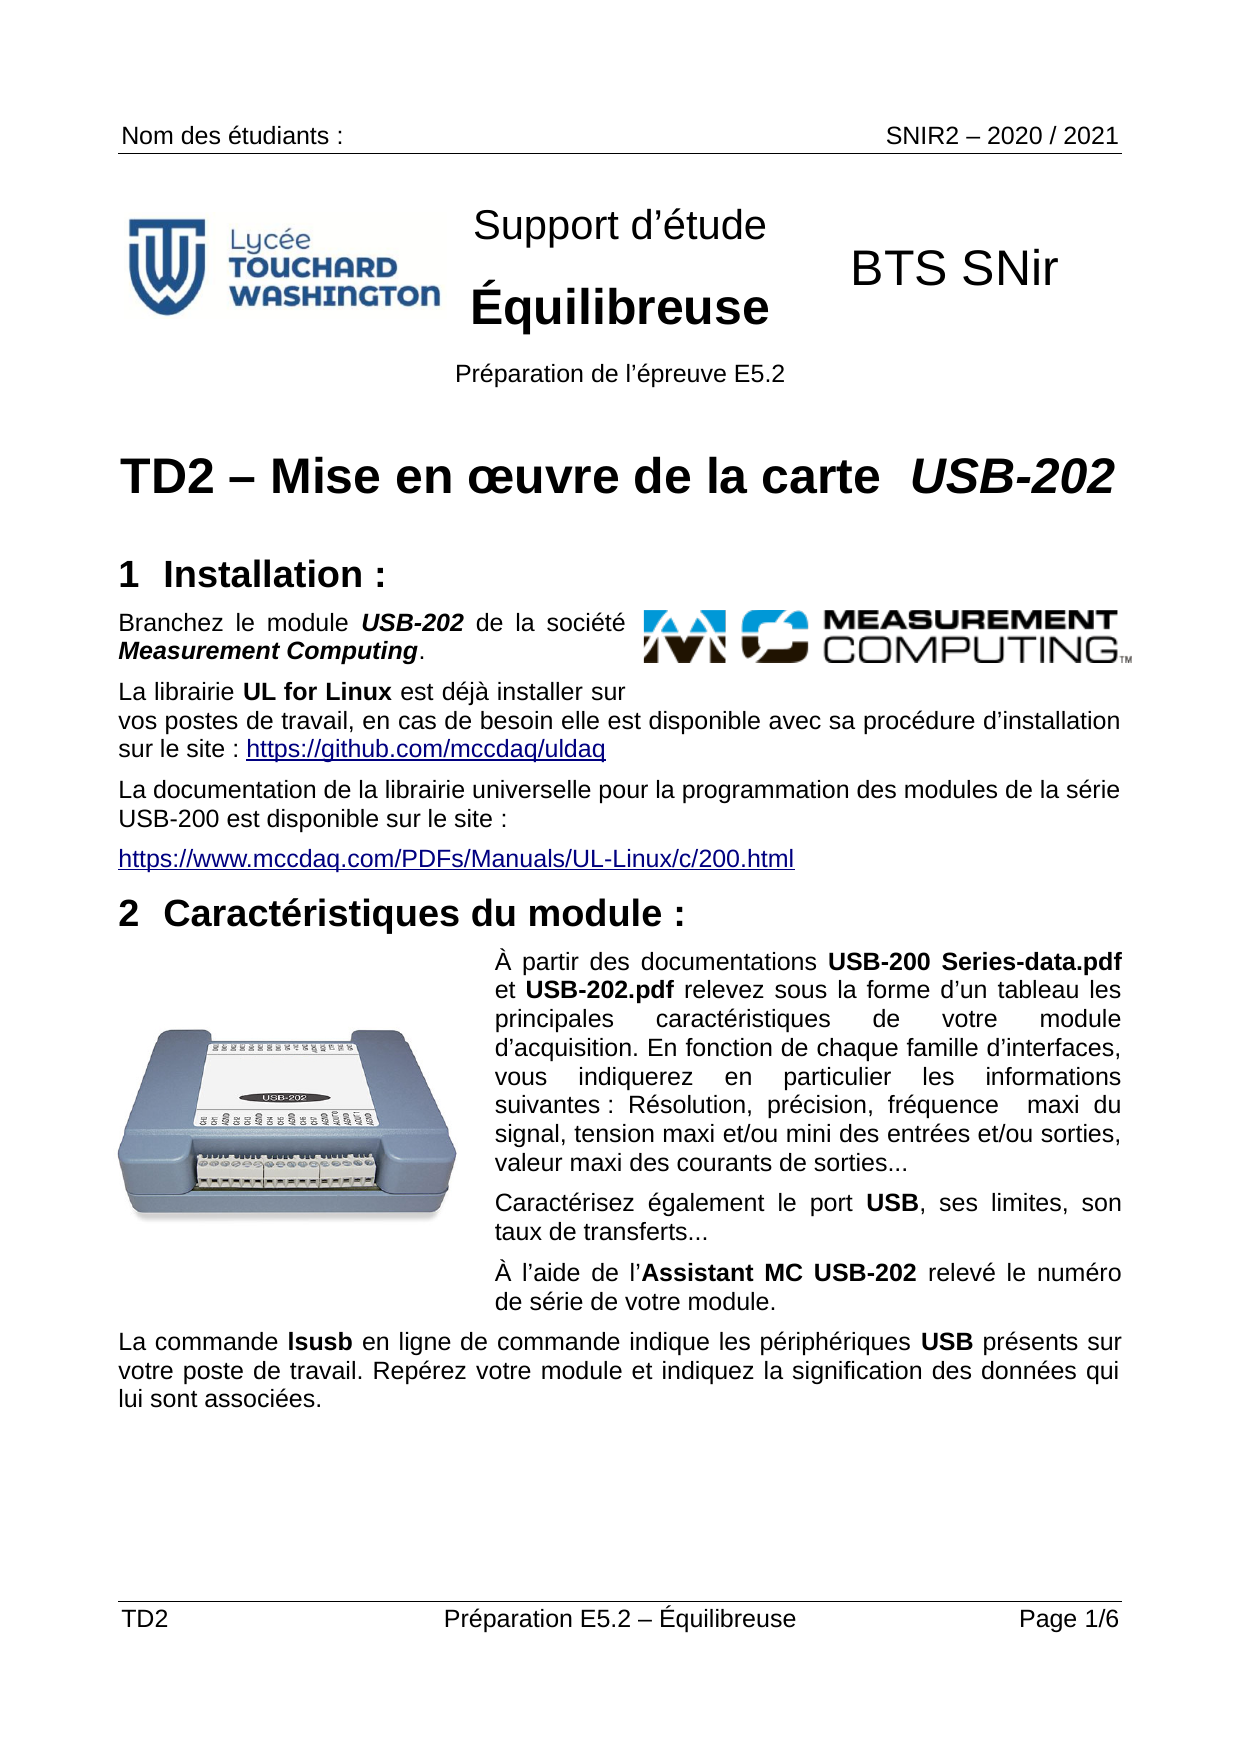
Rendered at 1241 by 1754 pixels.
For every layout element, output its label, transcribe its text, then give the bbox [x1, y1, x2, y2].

text La documentation de la librairie universelle pour la programmation des modules de la série USB-200 est disponible sur le site : [118, 775, 1122, 832]
text La librairie UL for Linux est déjà installer sur vos postes de travail, en cas de besoin elle est disponible avec sa procédure d’installation sur le site : https://github.com/mccdaq/uldaq [118, 677, 1122, 763]
picture [123, 212, 447, 319]
text À partir des documentations USB-200 Series-data.pdf et USB-202.pdf relevez sous la forme d’un tableau les principales caractéristiques de votre module d’acquisition. En fonction de chaque famille d’interfaces, vous indiquerez en particulier les informations suivantes : Résolution, précision, fréquence maxi du signal, tension maxi et/ou mini des entrées et/ou sorties, valeur maxi des courants de sorties... [118, 947, 1122, 1177]
text https://www.mccdaq.com/PDFs/Manuals/UL-Linux/c/200.html [118, 844, 1122, 873]
subtitle Installation : [118, 552, 1122, 595]
text Branchez le module USB-202 de la société Measurement Computing. [118, 608, 1122, 665]
picture [107, 952, 465, 1296]
subtitle Caractéristiques du module : [118, 891, 1122, 934]
table_header [118, 182, 453, 353]
table_cell Préparation de l’épreuve E5.2 [118, 353, 1122, 393]
text La commande lsusb en ligne de commande indique les périphériques USB présents sur votre poste de travail. Repérez votre module et indiquez la signification des données qui lui sont associées. [118, 1327, 1122, 1413]
text Caractérisez également le port USB, ses limites, son taux de transferts... [465, 1188, 1122, 1246]
title TD2 – Mise en œuvre de la carte USB-202 [118, 447, 1122, 504]
table_header BTS SNir [788, 182, 1122, 353]
table_header Support d’étude Équilibreuse [453, 182, 787, 353]
picture [643, 610, 1132, 663]
text À l’aide de l’Assistant MC USB-202 relevé le numéro de série de votre module. [118, 1258, 1122, 1315]
